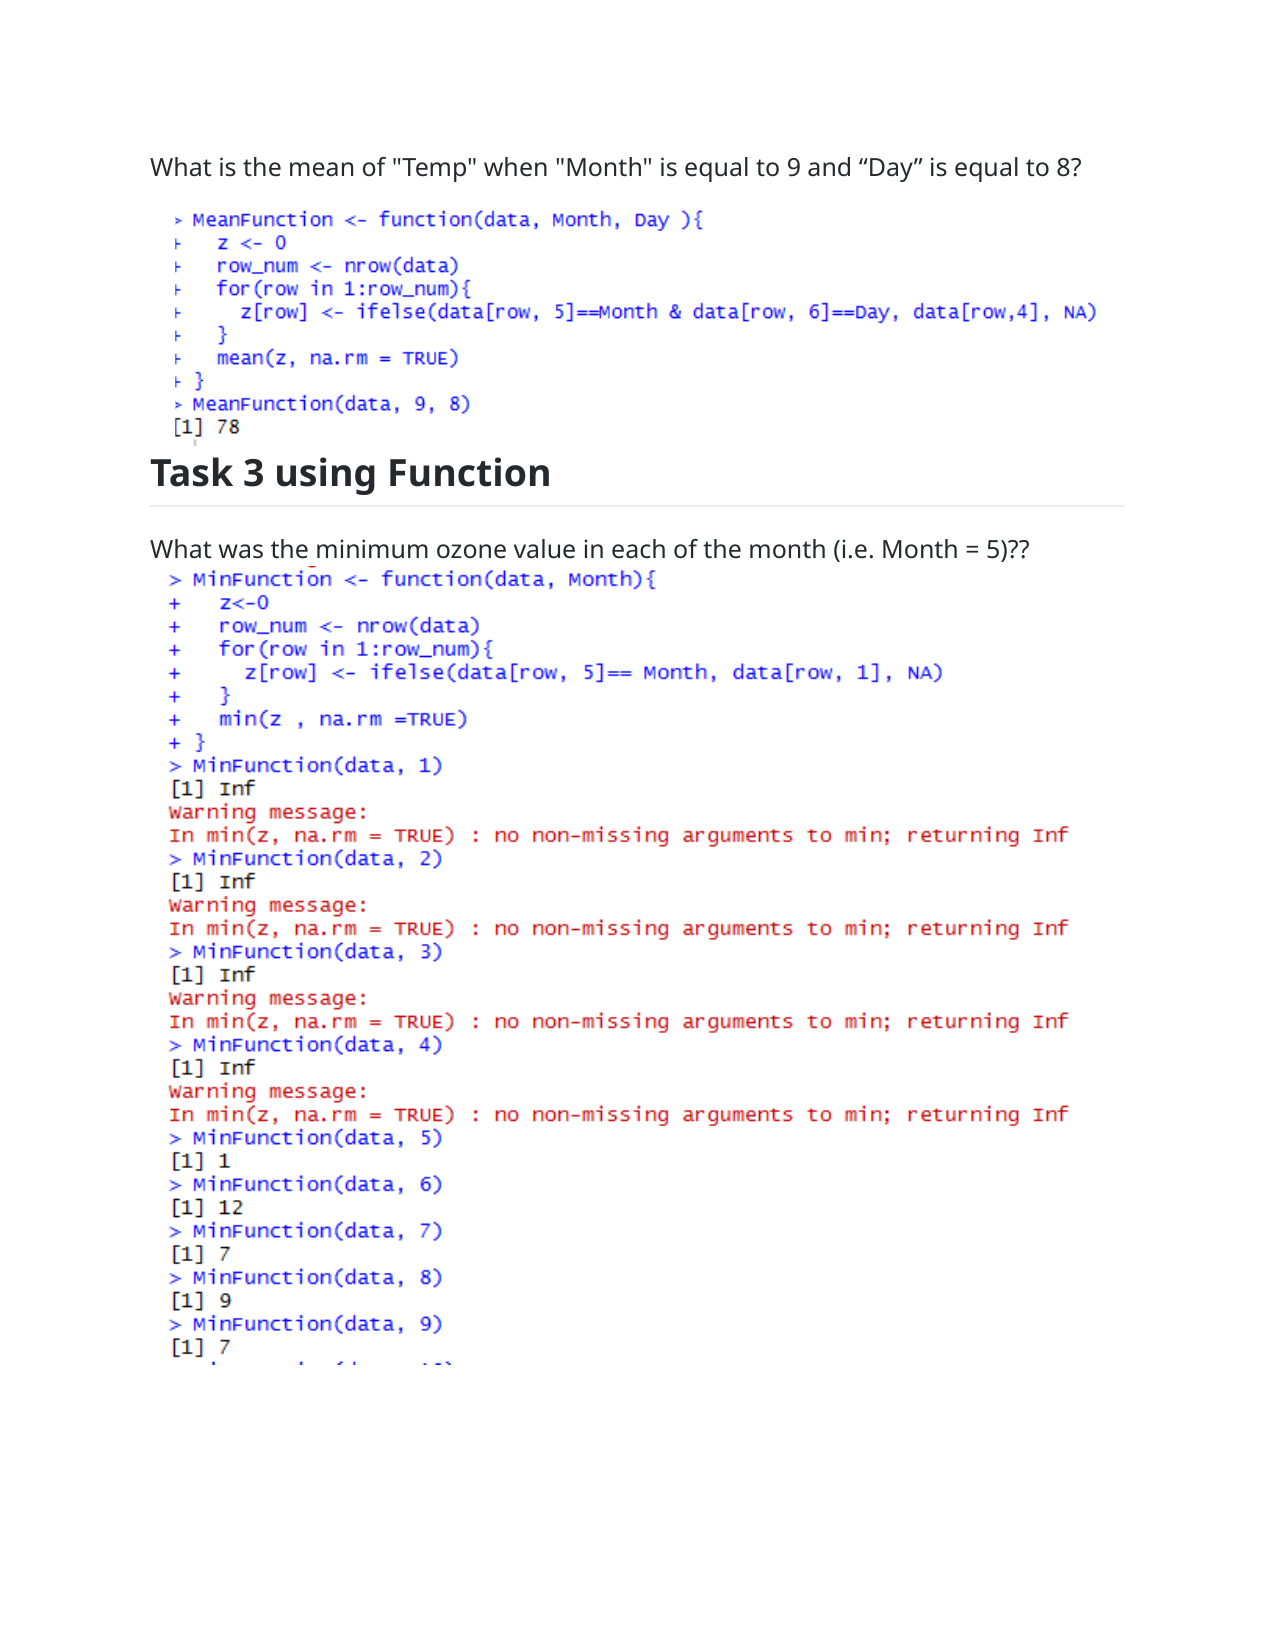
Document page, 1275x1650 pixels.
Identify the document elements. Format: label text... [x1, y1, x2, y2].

picture [163, 566, 1100, 1365]
subtitle Task 3 using Function [150, 209, 1125, 505]
text What was the minimum ozone value in each of the month (i.e. Month = 5)?? [150, 532, 1125, 566]
text What is the mean of "Temp" when "Month" is equal to 9 and “Day” is equal to 8? [150, 150, 1125, 184]
picture [175, 209, 1100, 446]
